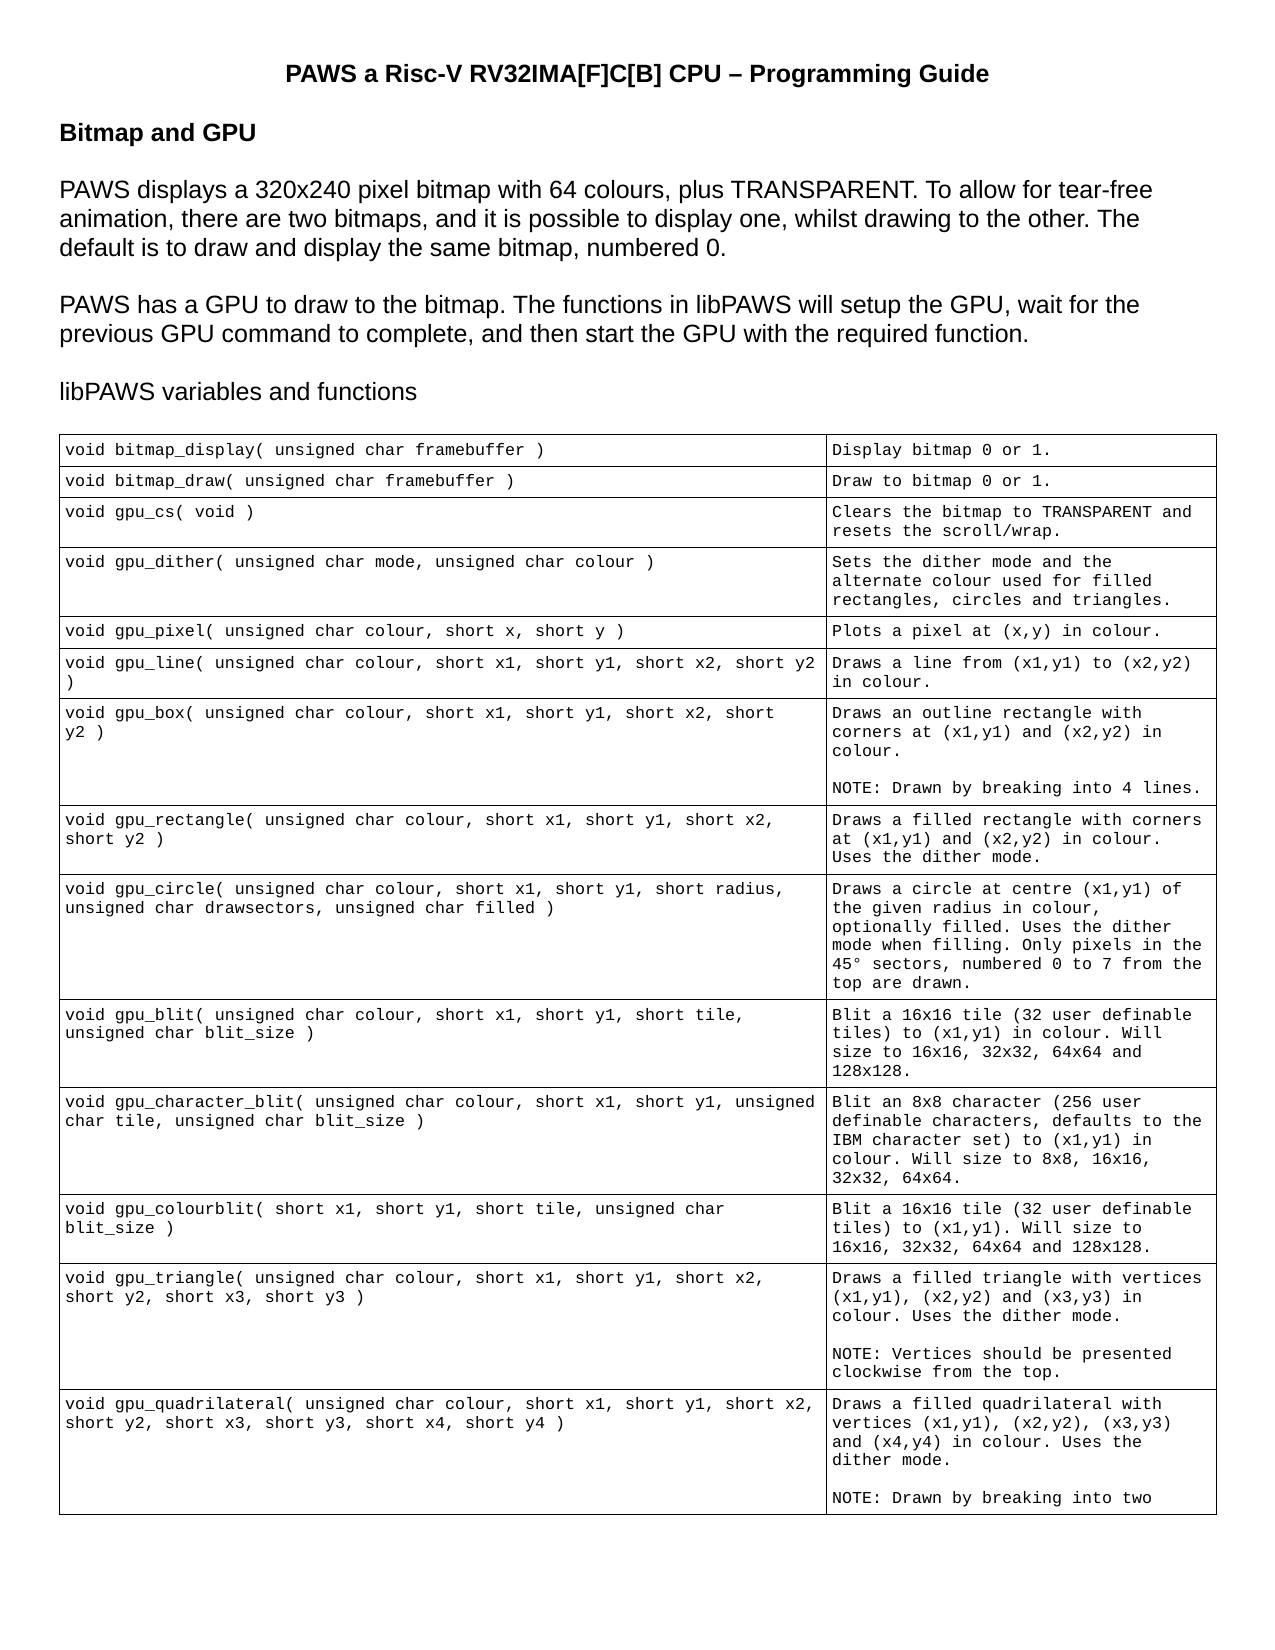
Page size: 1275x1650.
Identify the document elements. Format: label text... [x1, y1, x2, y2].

table_cell void gpu_rectangle( unsigned char colour, short x1, short y1, short x2, short y2 ) [60, 806, 826, 874]
table_cell void bitmap_draw( unsigned char framebuffer ) [60, 467, 826, 497]
text Bitmap and GPU [59, 118, 1216, 147]
table_cell void gpu_circle( unsigned char colour, short x1, short y1, short radius, unsigned char drawsectors, unsigned char filled ) [60, 875, 826, 999]
table_cell Blit an 8x8 character (256 user definable characters, defaults to the IBM character set) to (x1,y1) in colour. Will size to 8x8, 16x16, 32x32, 64x64. [827, 1088, 1216, 1194]
table_cell void gpu_pixel( unsigned char colour, short x, short y ) [60, 617, 826, 648]
table_cell Blit a 16x16 tile (32 user definable tiles) to (x1,y1) in colour. Will size to 16x16, 32x32, 64x64 and 128x128. [827, 1000, 1216, 1087]
table_header void bitmap_display( unsigned char framebuffer ) [60, 435, 826, 466]
table_cell Draws a filled rectangle with corners at (x1,y1) and (x2,y2) in colour. Uses the dither mode. [827, 806, 1216, 874]
table_cell Draws an outline rectangle with corners at (x1,y1) and (x2,y2) in colour. NOTE: Drawn by breaking into 4 lines. [827, 699, 1216, 804]
table_cell Clears the bitmap to TRANSPARENT and resets the scroll/wrap. [827, 498, 1216, 547]
table_cell void gpu_triangle( unsigned char colour, short x1, short y1, short x2, short y2, short x3, short y3 ) [60, 1264, 826, 1389]
text PAWS has a GPU to draw to the bitmap. The functions in libPAWS will setup the GPU, wait for the previous GPU command to complete, and then start the GPU with the required function. [59, 291, 1216, 348]
table_cell Blit a 16x16 tile (32 user definable tiles) to (x1,y1). Will size to 16x16, 32x32, 64x64 and 128x128. [827, 1195, 1216, 1263]
table_cell Draws a circle at centre (x1,y1) of the given radius in colour, optionally filled. Uses the dither mode when filling. Only pixels in the 45° sectors, numbered 0 to 7 from the top are drawn. [827, 875, 1216, 999]
table_cell void gpu_blit( unsigned char colour, short x1, short y1, short tile, unsigned char blit_size ) [60, 1000, 826, 1087]
table_cell Sets the dither mode and the alternate colour used for filled rectangles, circles and triangles. [827, 548, 1216, 616]
table_cell void gpu_quadrilateral( unsigned char colour, short x1, short y1, short x2, short y2, short x3, short y3, short x4, short y4 ) [60, 1390, 826, 1514]
table_cell void gpu_colourblit( short x1, short y1, short tile, unsigned char blit_size ) [60, 1195, 826, 1263]
table_cell void gpu_box( unsigned char colour, short x1, short y1, short x2, short y2 ) [60, 699, 826, 804]
table_cell Draws a line from (x1,y1) to (x2,y2) in colour. [827, 649, 1216, 698]
table_cell void gpu_dither( unsigned char mode, unsigned char colour ) [60, 548, 826, 616]
table_cell void gpu_cs( void ) [60, 498, 826, 547]
table_cell Draws a filled quadrilateral with vertices (x1,y1), (x2,y2), (x3,y3) and (x4,y4) in colour. Uses the dither mode. NOTE: Drawn by breaking into two [827, 1390, 1216, 1514]
text libPAWS variables and functions [59, 377, 1216, 406]
table_cell Draws a filled triangle with vertices (x1,y1), (x2,y2) and (x3,y3) in colour. Uses the dither mode. NOTE: Vertices should be presented clockwise from the top. [827, 1264, 1216, 1389]
table_header Display bitmap 0 or 1. [827, 435, 1216, 466]
table_cell Plots a pixel at (x,y) in colour. [827, 617, 1216, 648]
table_cell void gpu_line( unsigned char colour, short x1, short y1, short x2, short y2 ) [60, 649, 826, 698]
text PAWS displays a 320x240 pixel bitmap with 64 colours, plus TRANSPARENT. To allow for tear-free animation, there are two bitmaps, and it is possible to display one, whilst drawing to the other. The default is to draw and display the same bitmap, numbered 0. [59, 176, 1216, 262]
table_cell void gpu_character_blit( unsigned char colour, short x1, short y1, unsigned char tile, unsigned char blit_size ) [60, 1088, 826, 1194]
table_cell Draw to bitmap 0 or 1. [827, 467, 1216, 497]
